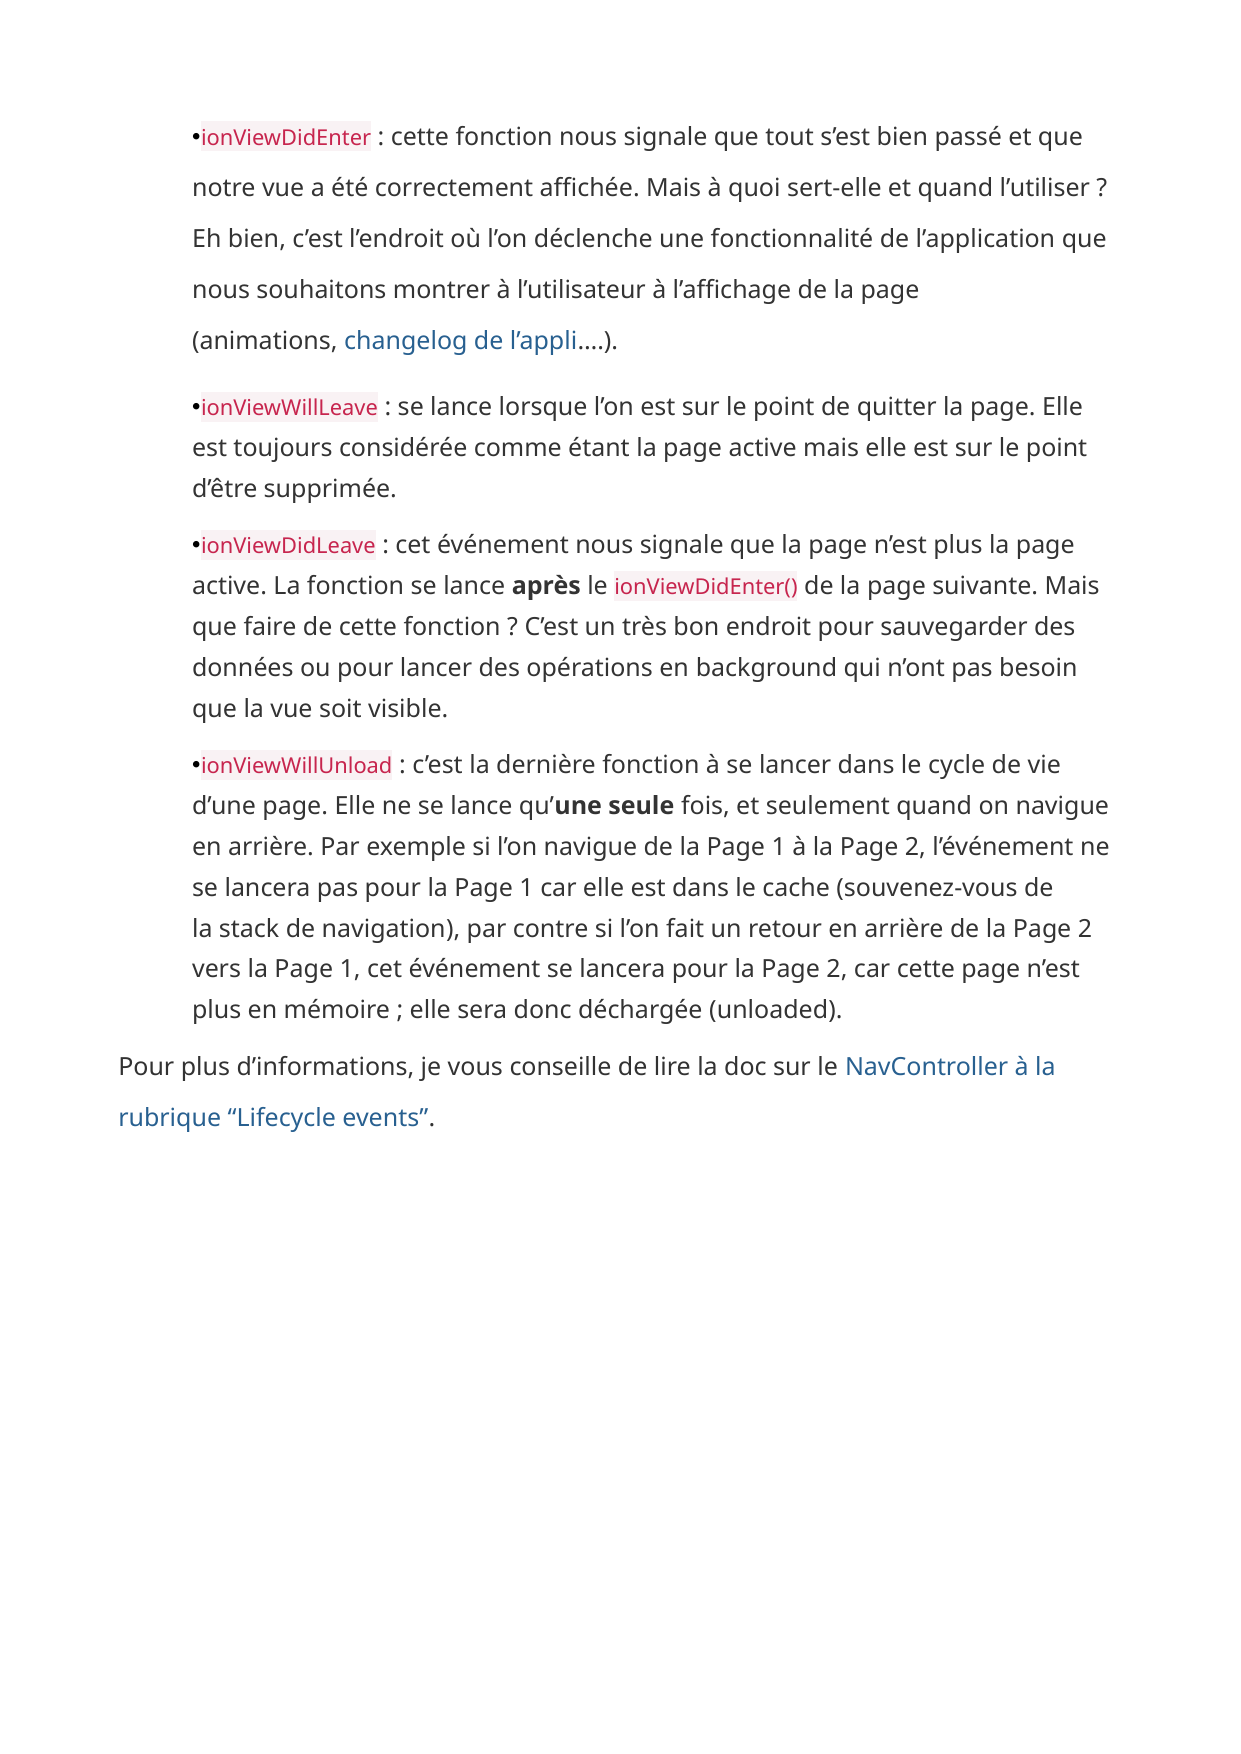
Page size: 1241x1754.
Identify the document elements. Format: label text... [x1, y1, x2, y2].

list ionViewDidLeave : cet événement nous signale que la page n’est plus la page active. La fonction se lance après le ionViewDidEnter() de la page suivante. Mais que faire de cette fonction ? C’est un très bon endroit pour sauvegarder des données ou pour lancer des opérations en background qui n’ont pas besoin que la vue soit visible. [118, 527, 1122, 724]
text Pour plus d’informations, je vous conseille de lire la doc sur le NavController à la rubrique “Lifecycle events”. [118, 1048, 1122, 1133]
list ionViewWillUnload : c’est la dernière fonction à se lancer dans le cycle de vie d’une page. Elle ne se lance qu’une seule fois, et seulement quand on navigue en arrière. Par exemple si l’on navigue de la Page 1 à la Page 2, l’événement ne se lancera pas pour la Page 1 car elle est dans le cache (souvenez-vous de la stack de navigation), par contre si l’on fait un retour en arrière de la Page 2 vers la Page 1, cet événement se lancera pour la Page 2, car cette page n’est plus en mémoire ; elle sera donc déchargée (unloaded). [118, 747, 1122, 1026]
list ionViewDidEnter : cette fonction nous signale que tout s’est bien passé et que notre vue a été correctement affichée. Mais à quoi sert-elle et quand l’utiliser ? Eh bien, c’est l’endroit où l’on déclenche une fonctionnalité de l’application que nous souhaitons montrer à l’utilisateur à l’affichage de la page (animations, changelog de l’appli….). [118, 118, 1122, 356]
list ionViewWillLeave : se lance lorsque l’on est sur le point de quitter la page. Elle est toujours considérée comme étant la page active mais elle est sur le point d’être supprimée. [118, 389, 1122, 505]
